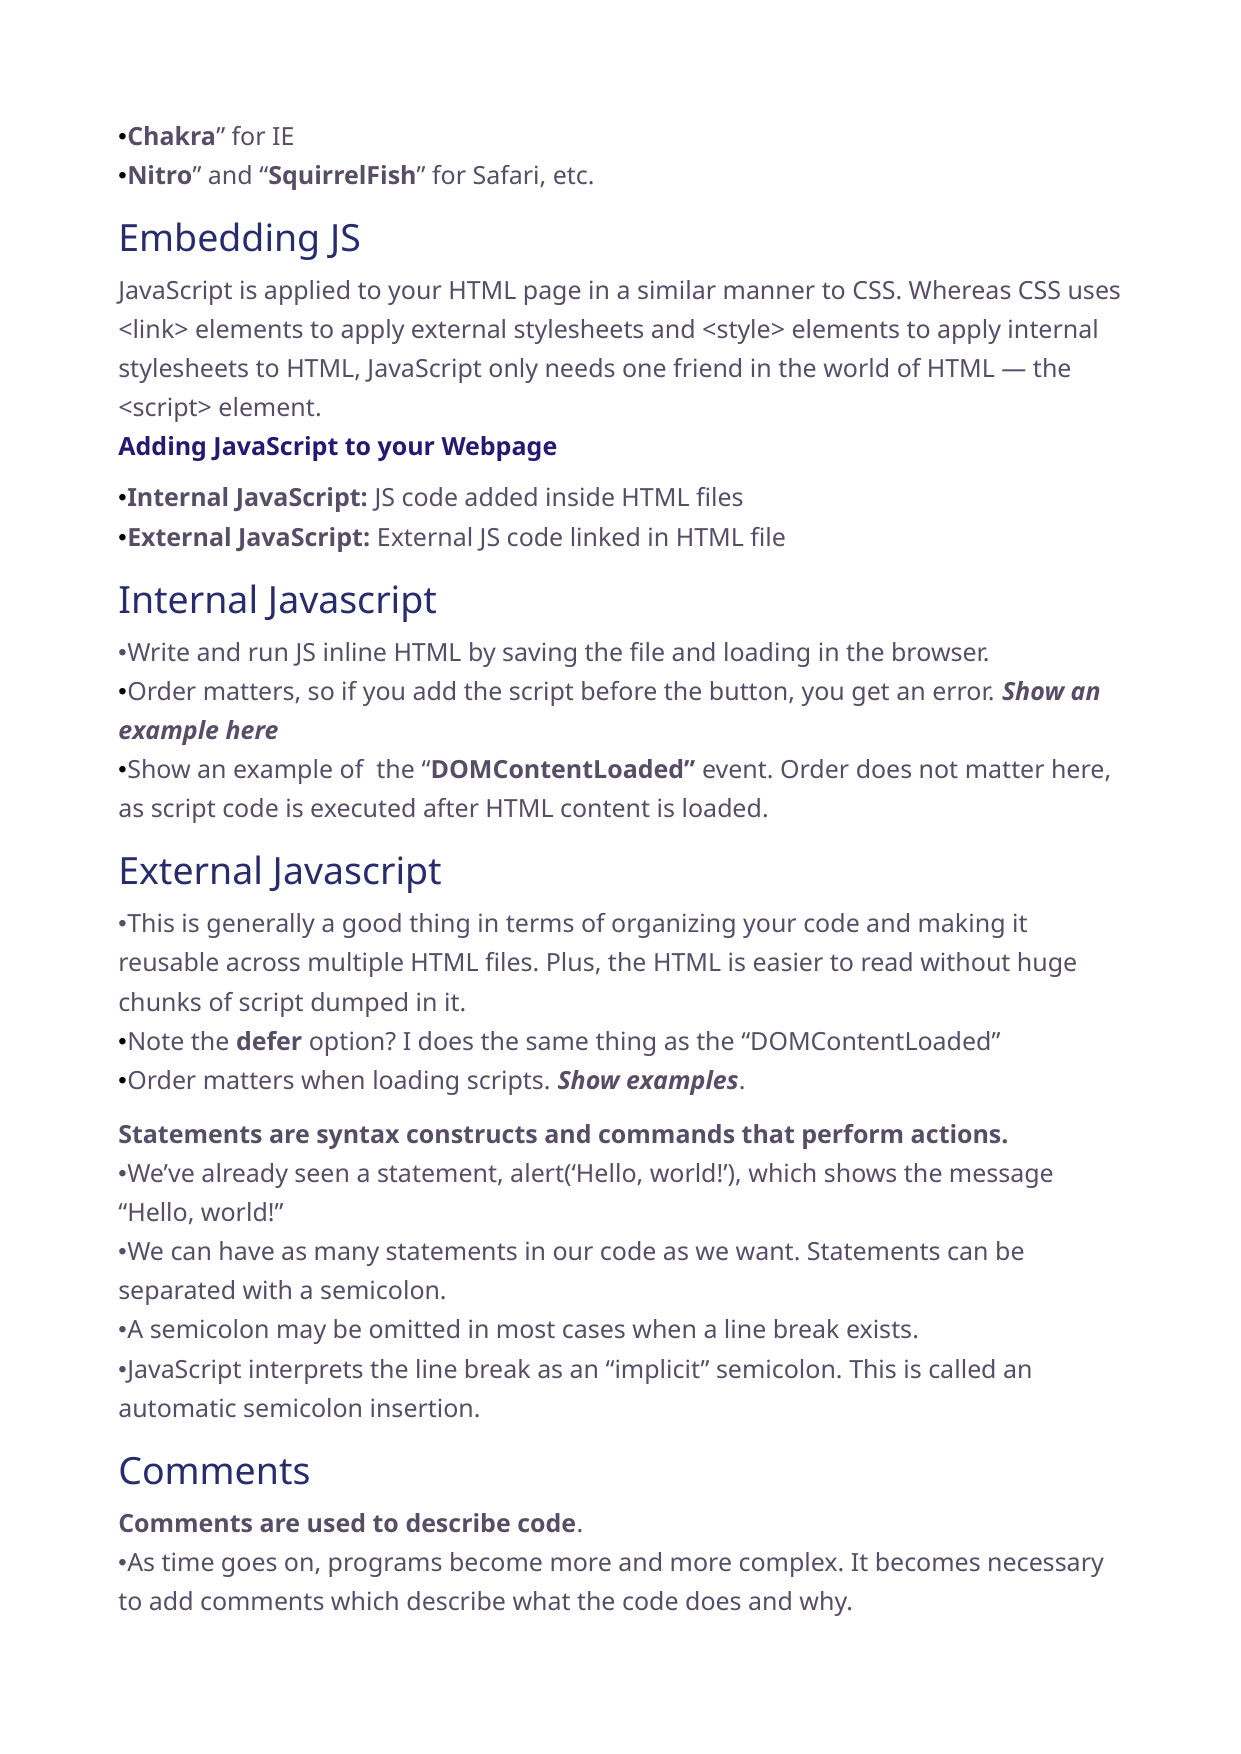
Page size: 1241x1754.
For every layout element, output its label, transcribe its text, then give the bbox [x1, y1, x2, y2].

text Comments are used to describe code. [118, 1505, 1122, 1539]
list Order matters when loading scripts. Show examples. [118, 1062, 1122, 1097]
list JavaScript interprets the line break as an “implicit” semicolon. This is called an automatic semicolon insertion. [118, 1351, 1122, 1424]
text Statements are syntax constructs and commands that perform actions. [118, 1116, 1122, 1150]
list A semicolon may be omitted in most cases when a line break exists. [118, 1312, 1122, 1346]
list Show an example of the “DOMContentLoaded” event. Order does not matter here, as script code is executed after HTML content is loaded. [118, 752, 1122, 825]
subtitle External Javascript [118, 844, 1122, 896]
list Order matters, so if you add the script before the button, you get an error. Show an example here [118, 673, 1122, 747]
list Write and run JS inline HTML by saving the file and loading in the browser. [118, 634, 1122, 668]
subtitle Comments [118, 1444, 1122, 1495]
list We can have as many statements in our code as we want. Statements can be separated with a semicolon. [118, 1234, 1122, 1307]
subtitle Adding JavaScript to your Webpage [118, 429, 1122, 463]
list We’ve already seen a statement, alert(‘Hello, world!’), which shows the message “Hello, world!” [118, 1155, 1122, 1229]
list External JavaScript: External JS code linked in HTML file [118, 519, 1122, 553]
list Chakra” for IE [118, 118, 1122, 152]
list Note the defer option? I does the same thing as the “DOMContentLoaded” [118, 1023, 1122, 1057]
text JavaScript is applied to your HTML page in a similar manner to CSS. Whereas CSS uses <link> elements to apply external stylesheets and <style> elements to apply internal stylesheets to HTML, JavaScript only needs one friend in the world of HTML — the <script> element. [118, 272, 1122, 424]
subtitle Embedding JS [118, 211, 1122, 262]
subtitle Internal Javascript [118, 573, 1122, 624]
list This is generally a good thing in terms of organizing your code and making it reusable across multiple HTML files. Plus, the HTML is easier to read without huge chunks of script dumped in it. [118, 906, 1122, 1018]
list Nitro” and “SquirrelFish” for Safari, etc. [118, 157, 1122, 191]
list As time goes on, programs become more and more complex. It becomes necessary to add comments which describe what the code does and why. [118, 1544, 1122, 1618]
list Internal JavaScript: JS code added inside HTML files [118, 480, 1122, 514]
